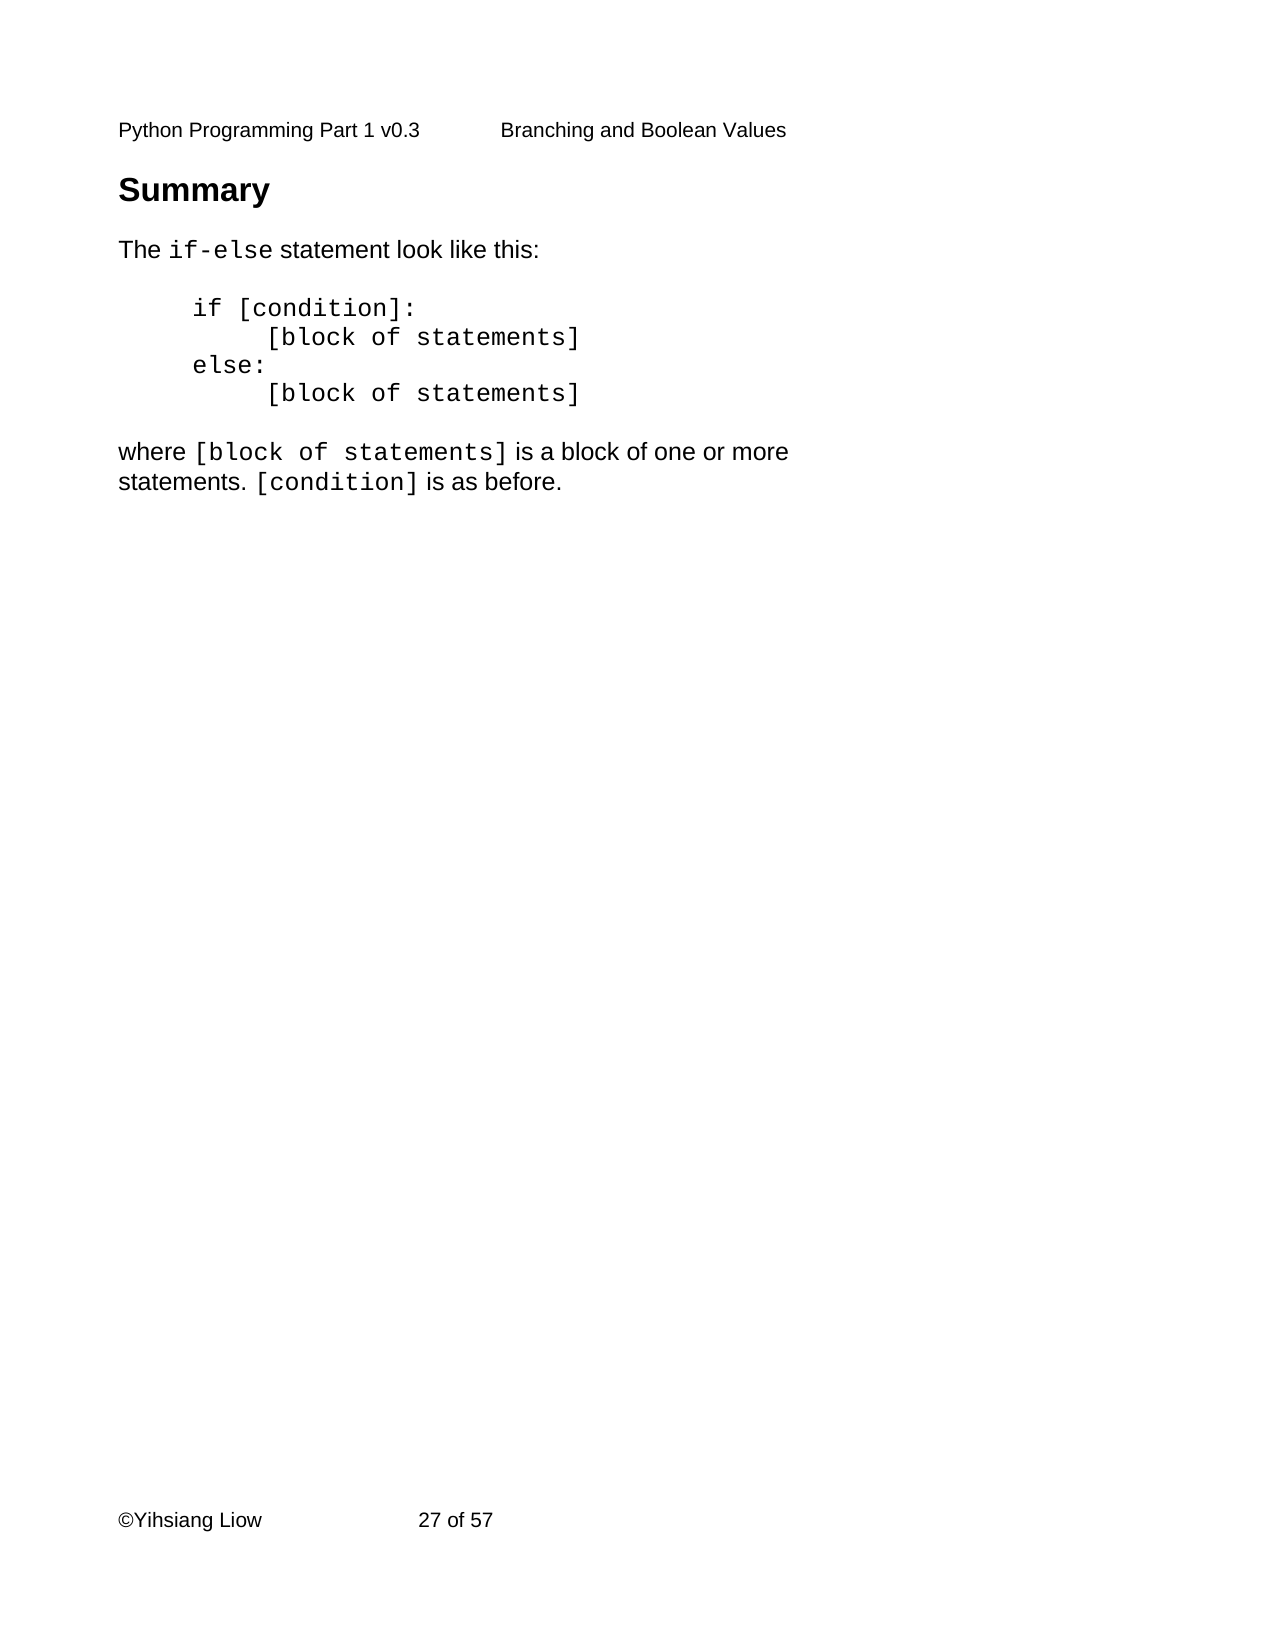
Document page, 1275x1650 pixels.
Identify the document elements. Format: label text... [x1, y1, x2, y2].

text The if-else statement look like this: [118, 236, 793, 266]
text if [condition]: [118, 294, 793, 324]
text else: [118, 352, 793, 381]
text [block of statements] [118, 381, 793, 437]
text [block of statements] [118, 324, 793, 352]
text where [block of statements] is a block of one or more statements. [condition] is as before. [118, 437, 793, 498]
text Summary [118, 171, 793, 208]
